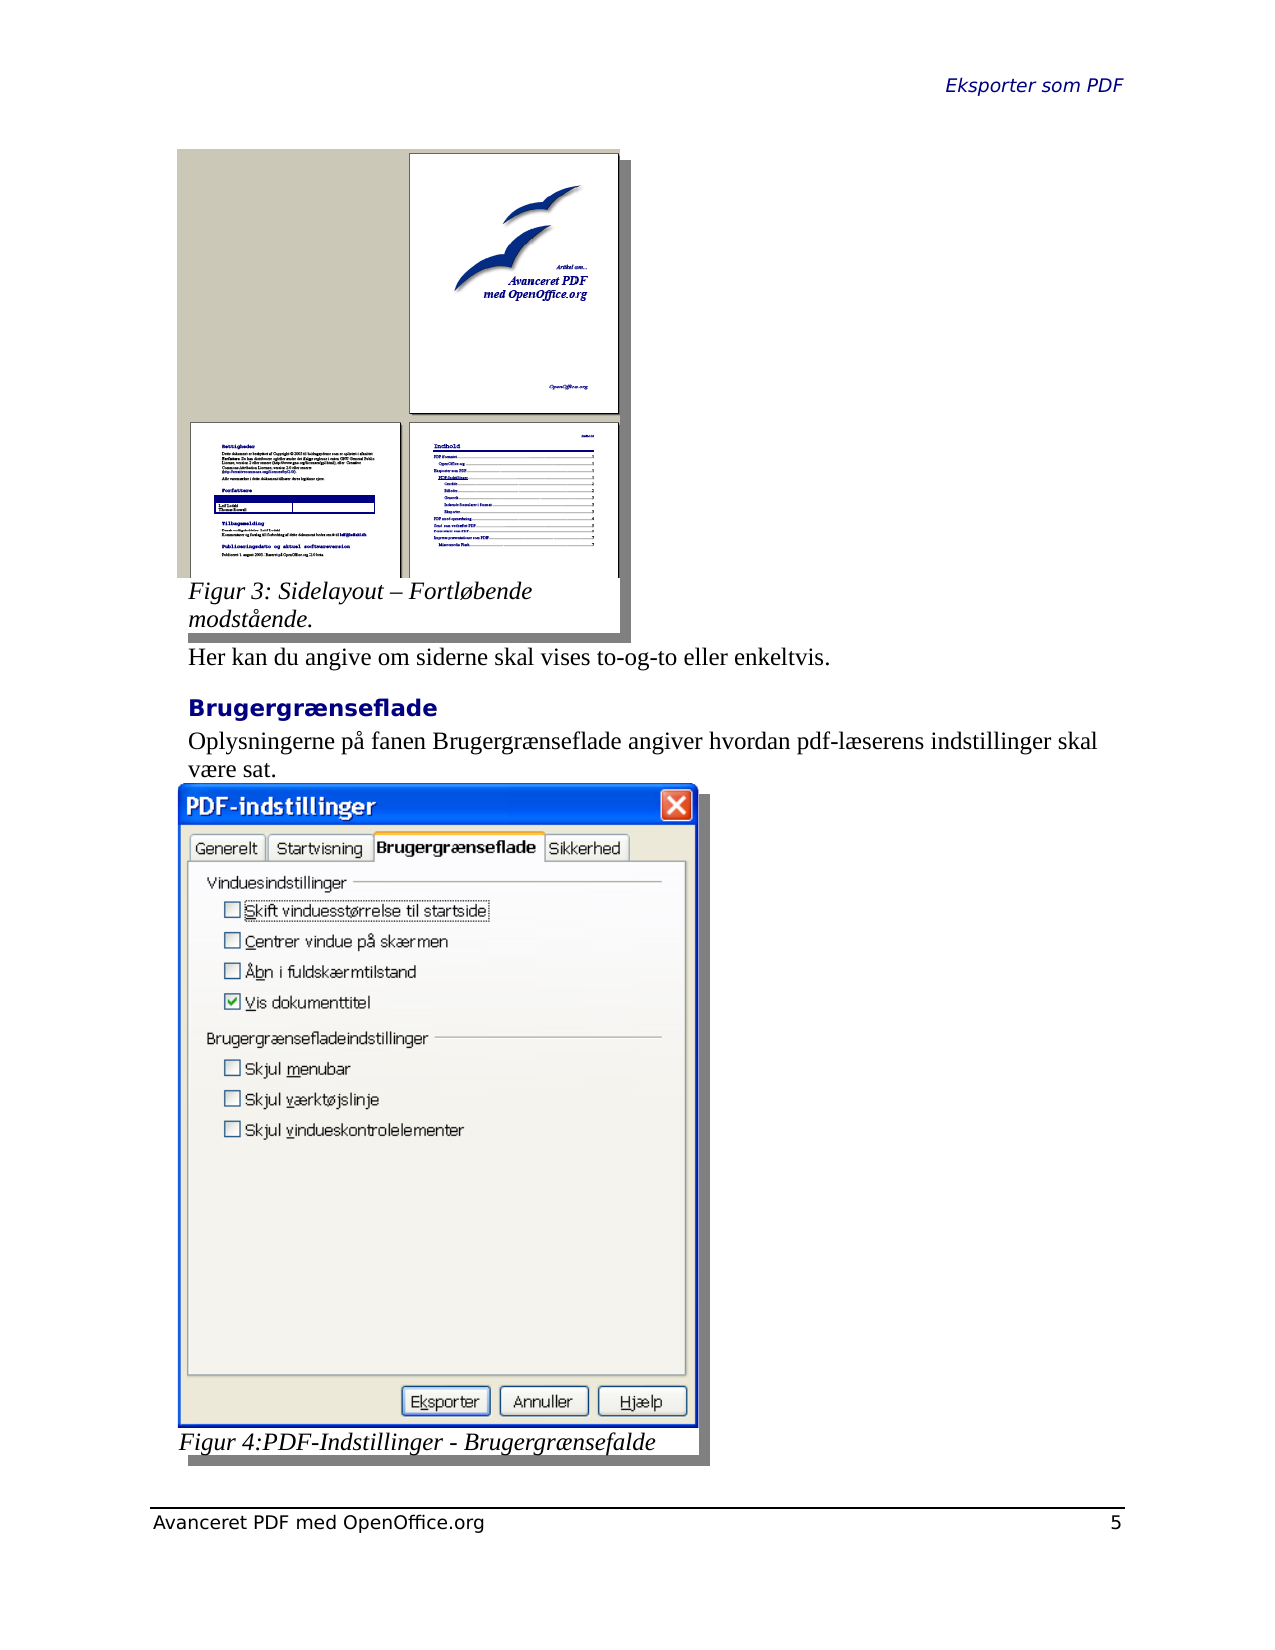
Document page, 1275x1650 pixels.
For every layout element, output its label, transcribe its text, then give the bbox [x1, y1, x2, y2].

text Oplysningerne på fanen Brugergrænseflade angiver hvordan pdf-læserens indstillinger skal være sat. [188, 727, 1125, 783]
picture [177, 783, 699, 1428]
text Figur 4:PDF-Indstillinger - Brugergrænsefalde [179, 1428, 699, 1455]
picture [177, 149, 620, 578]
text Her kan du angive om siderne skal vises to-og-to eller enkeltvis. [188, 134, 1125, 671]
subtitle Brugergrænseflade [188, 695, 1125, 721]
text Figur 3: Sidelayout – Fortløbende modstående. [188, 578, 620, 633]
